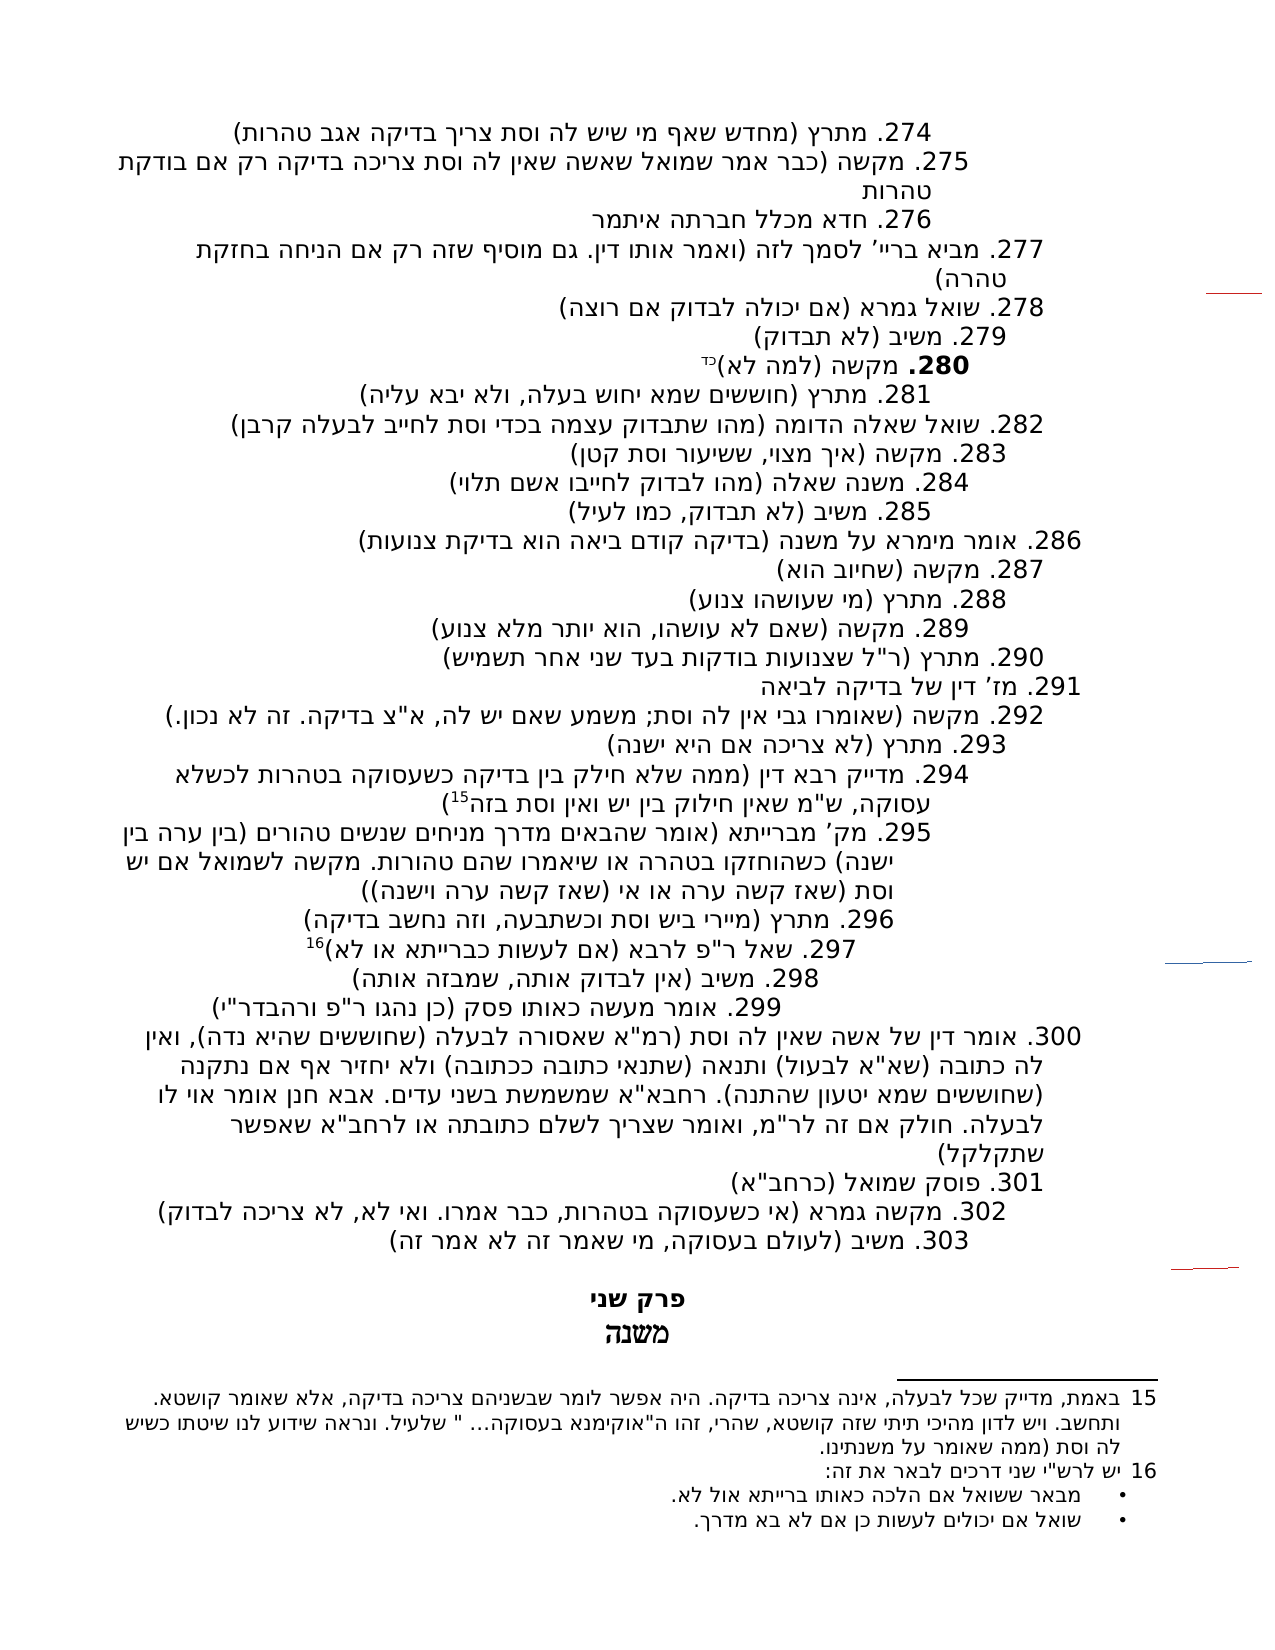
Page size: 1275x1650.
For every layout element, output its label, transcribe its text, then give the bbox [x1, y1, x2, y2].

list מתרץ (ר"ל שצנועות בודקות בעד שני אחר תשמיש) [118, 643, 1044, 672]
list אומר מעשה כאותו פסק (כן נהגו ר"פ ורהבדר"י) [118, 993, 782, 1022]
list מתרץ (לא צריכה אם היא ישנה) [118, 731, 1007, 760]
list מקשה (איך מצוי, ששיעור וסת קטן) [118, 439, 1007, 468]
text משנה [118, 1313, 1157, 1352]
list מביא בריי’ לסמך לזה (ואמר אותו דין. גם מוסיף שזה רק אם הניחה בחזקת טהרה) [118, 235, 1044, 293]
list פוסק שמואל (כרחב"א) [118, 1168, 1044, 1197]
list מבאר ששואל אם הלכה כאותו ברייתא אול לא. [118, 1483, 1119, 1508]
list באמת, מדייק שכל לבעלה, אינה צריכה בדיקה. היה אפשר לומר שבשניהם צריכה בדיקה, אלא שאומר קושטא. ותחשב. ויש לדון מהיכי תיתי שזה קושטא, שהרי, זהו ה"אוקימנא בעסוקה… " שלעיל. ונראה שידוע לנו שיטתו כשיש לה וסת (ממה שאומר על משנתינו. [118, 1386, 1157, 1459]
list משיב (לא תבדוק) [118, 322, 1007, 351]
list שואל אם יכולים לעשות כן אם לא בא מדרך. [118, 1508, 1119, 1532]
list מתרץ (חוששים שמא יחוש בעלה, ולא יבא עליה) [118, 381, 932, 410]
list מדייק רבא דין (ממה שלא חילק בין בדיקה כשעסוקה בטהרות לכשלא עסוקה, ש"מ שאין חילוק בין יש ואין וסת בזה) [118, 760, 969, 818]
text פרק שני [118, 1284, 1157, 1313]
list מתרץ (מחדש שאף מי שיש לה וסת צריך בדיקה אגב טהרות) [118, 118, 932, 147]
list שואל גמרא (אם יכולה לבדוק אם רוצה) [118, 293, 1044, 322]
list יש לרש"י שני דרכים לבאר את זה: [118, 1459, 1157, 1483]
list מקשה (למה לא) [118, 351, 969, 381]
list מתרץ (מי שעושהו צנוע) [118, 585, 1007, 614]
list משיב (לעולם בעסוקה, מי שאמר זה לא אמר זה) [118, 1226, 969, 1256]
list חדא מכלל חברתה איתמר [118, 206, 932, 235]
list מתרץ (מיירי ביש וסת וכשתבעה, וזה נחשב בדיקה) [118, 906, 894, 935]
list אומר מימרא על משנה (בדיקה קודם ביאה הוא בדיקת צנועות) [118, 526, 1082, 556]
list שואל שאלה הדומה (מהו שתבדוק עצמה בכדי וסת לחייב לבעלה קרבן) [118, 410, 1044, 439]
list משנה שאלה (מהו לבדוק לחייבו אשם תלוי) [118, 468, 969, 497]
list מק’ מברייתא (אומר שהבאים מדרך מניחים שנשים טהורים (בין ערה בין ישנה) כשהוחזקו בטהרה או שיאמרו שהם טהורות. מקשה לשמואל אם יש וסת (שאז קשה ערה או אי (שאז קשה ערה וישנה)) [118, 818, 932, 906]
list מקשה (שאם לא עושהו, הוא יותר מלא צנוע) [118, 614, 969, 643]
list מז’ דין של בדיקה לביאה [118, 672, 1082, 701]
list משיב (אין לבדוק אותה, שמבזה אותה) [118, 964, 819, 993]
list מקשה (שחיוב הוא) [118, 556, 1044, 585]
list מקשה גמרא (אי כשעסוקה בטהרות, כבר אמרו. ואי לא, לא צריכה לבדוק) [118, 1197, 1007, 1226]
list מקשה (כבר אמר שמואל שאשה שאין לה וסת צריכה בדיקה רק אם בודקת טהרות [118, 147, 969, 206]
list מקשה (שאומרו גבי אין לה וסת; משמע שאם יש לה, א"צ בדיקה. זה לא נכון.) [118, 701, 1044, 731]
list אומר דין של אשה שאין לה וסת (רמ"א שאסורה לבעלה (שחוששים שהיא נדה), ואין לה כתובה (שא"א לבעול) ותנאה (שתנאי כתובה ככתובה) ולא יחזיר אף אם נתקנה (שחוששים שמא יטעון שהתנה). רחבא"א שמשמשת בשני עדים. אבא חנן אומר אוי לו לבעלה. חולק אם זה לר"מ, ואומר שצריך לשלם כתובתה או לרחב"א שאפשר שתקלקל) [118, 1022, 1082, 1168]
list משיב (לא תבדוק, כמו לעיל) [118, 497, 932, 526]
list שאל ר"פ לרבא (אם לעשות כברייתא או לא) [118, 935, 857, 964]
